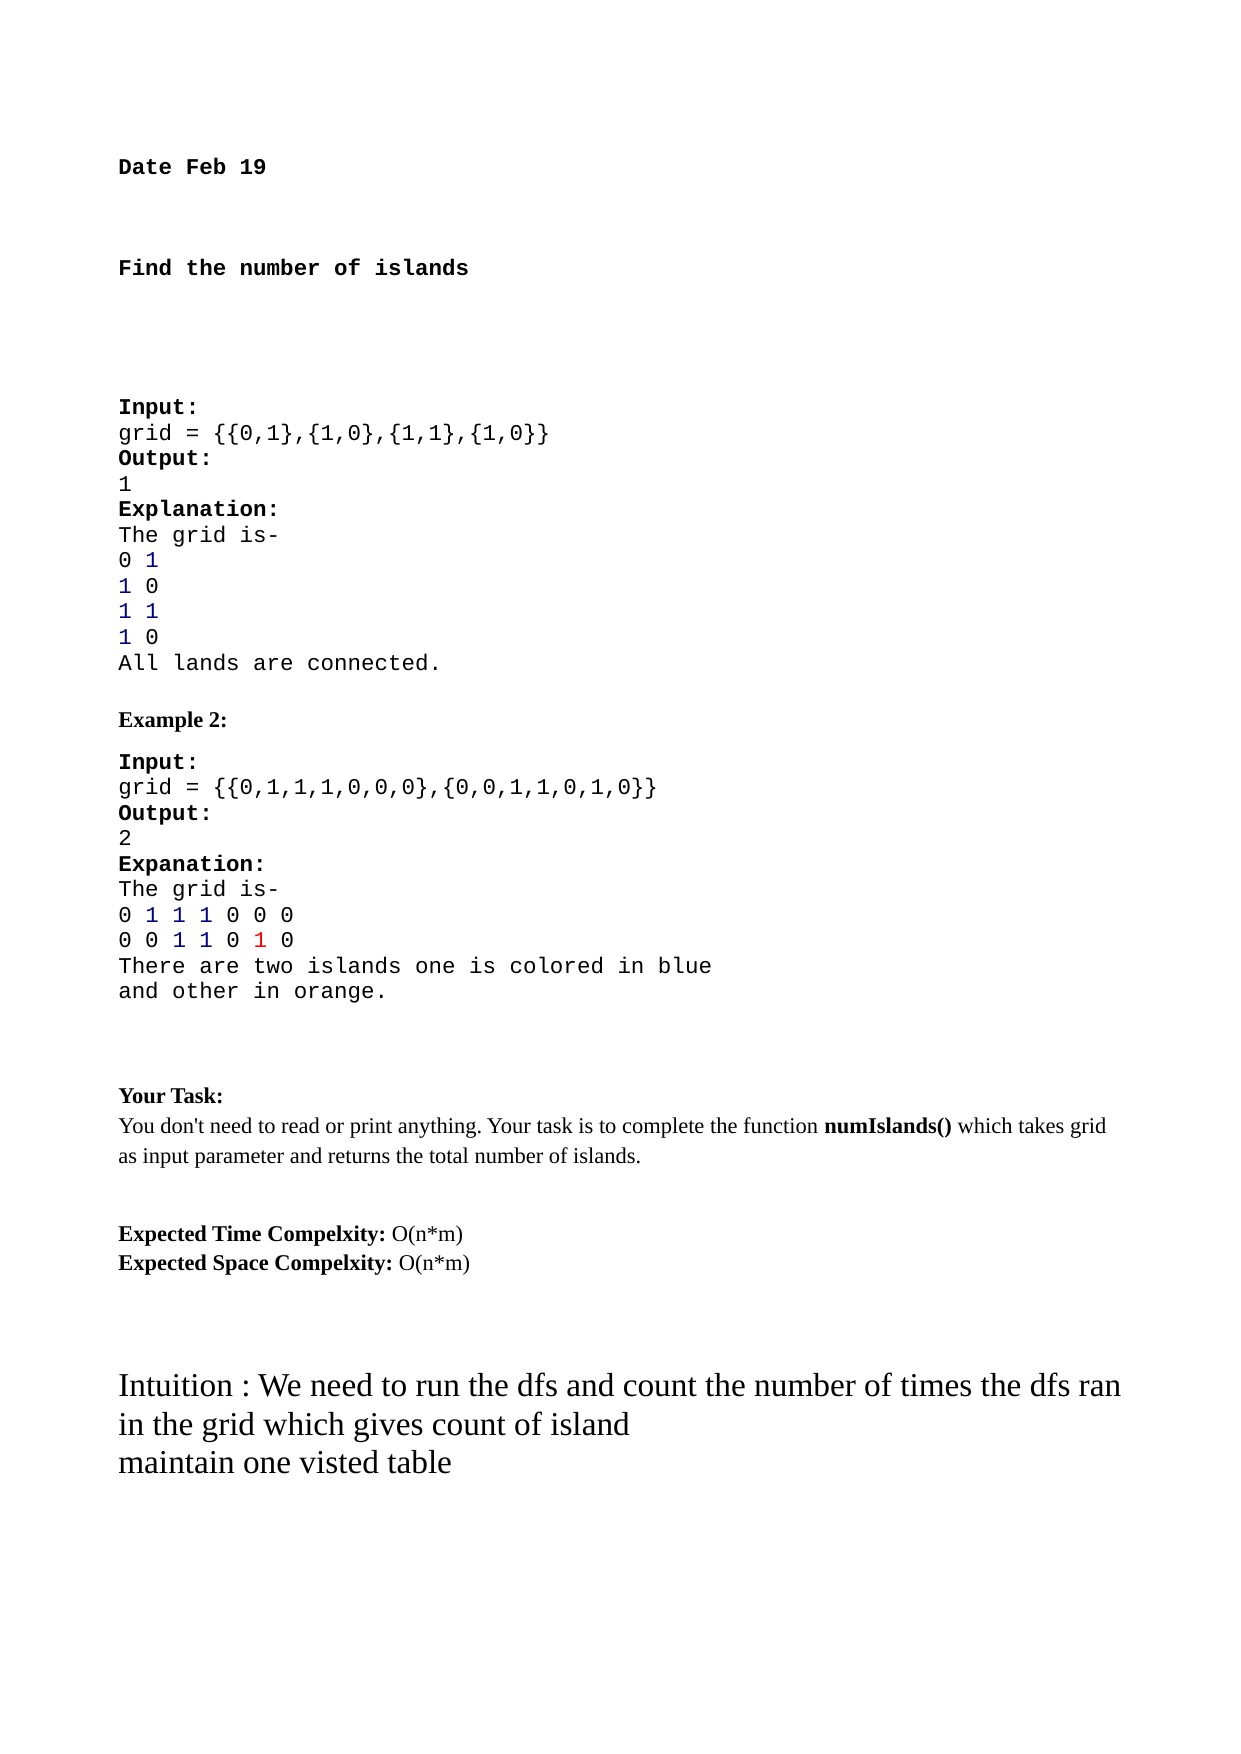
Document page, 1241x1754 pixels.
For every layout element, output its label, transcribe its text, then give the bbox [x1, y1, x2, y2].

text Your Task: You don't need to read or print anything. Your task is to complete the function numIslands() which takes grid as input parameter and returns the total number of islands. [118, 1083, 1122, 1201]
text There are two islands one is colored in blue [118, 955, 1122, 980]
text 1 [118, 473, 1122, 498]
text 1 0 [118, 575, 1122, 600]
text Input: [118, 396, 1122, 422]
text 1 0 [118, 626, 1122, 651]
text 1 1 [118, 600, 1122, 626]
text 0 0 1 1 0 1 0 [118, 929, 1122, 955]
text grid = {{0,1,1,1,0,0,0},{0,0,1,1,0,1,0}} [118, 776, 1122, 802]
text 0 1 [118, 549, 1122, 575]
text 0 1 1 1 0 0 0 [118, 904, 1122, 929]
text Example 2: [118, 706, 1122, 732]
text Find the number of islands [118, 257, 1122, 283]
text Explanation: [118, 498, 1122, 524]
text Input: [118, 751, 1122, 776]
text maintain one visted table [118, 1442, 1122, 1481]
text Output: [118, 802, 1122, 827]
text 2 [118, 827, 1122, 853]
text Expected Time Compelxity: O(n*m) Expected Space Compelxity: O(n*m) [118, 1220, 1122, 1308]
text Date Feb 19 [118, 156, 1122, 181]
text Output: [118, 447, 1122, 473]
text Intuition : We need to run the dfs and count the number of times the dfs ran in the grid which gives count of island [118, 1366, 1122, 1442]
text Expanation: [118, 853, 1122, 878]
text All lands are connected. [118, 651, 1122, 677]
text The grid is- [118, 878, 1122, 904]
text grid = {{0,1},{1,0},{1,1},{1,0}} [118, 422, 1122, 447]
text The grid is- [118, 524, 1122, 549]
text and other in orange. [118, 980, 1122, 1006]
